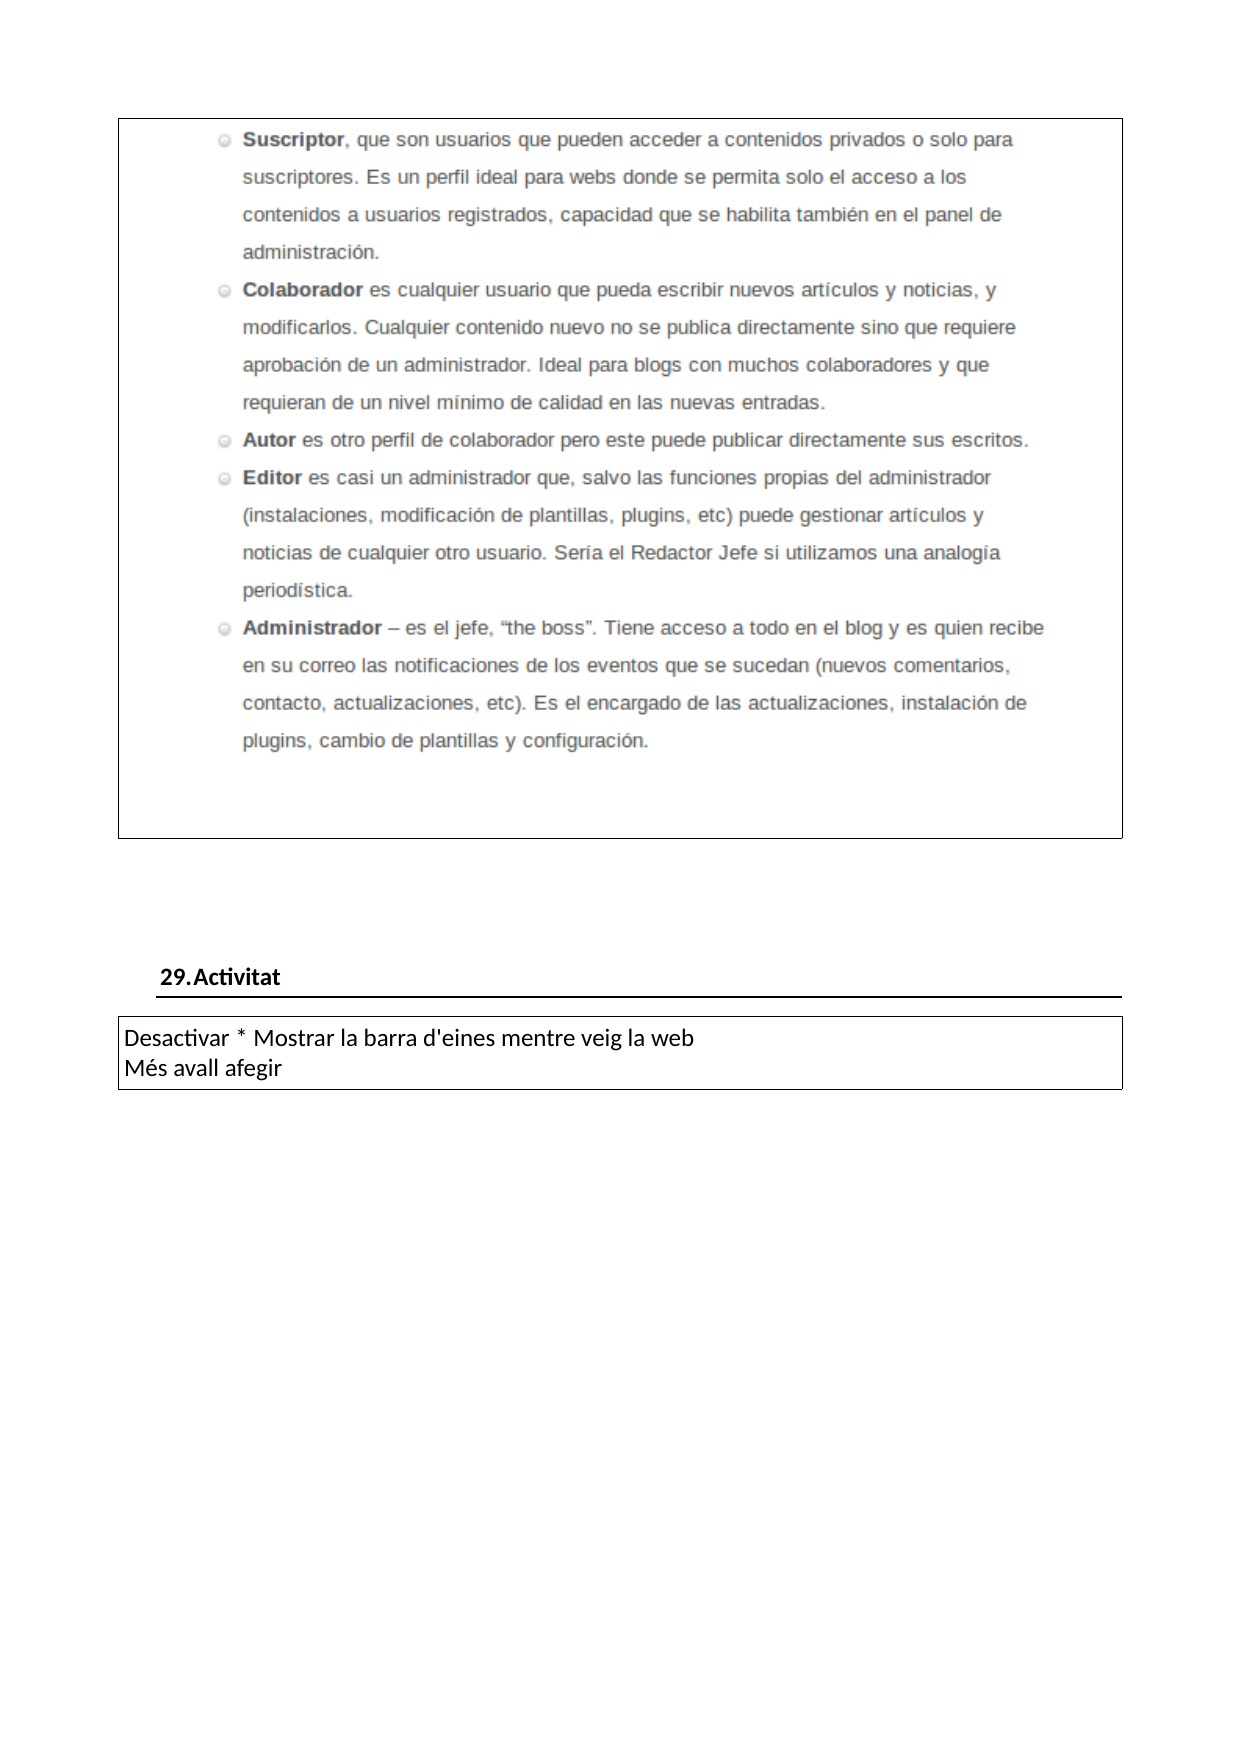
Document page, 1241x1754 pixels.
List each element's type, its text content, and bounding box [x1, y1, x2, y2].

table_header Desactivar * Mostrar la barra d'eines mentre veig la web Més avall afegir [119, 1017, 1122, 1088]
table_cell Rol Admin Rol Subs Rol Editor Rol Autor Rol Col. [119, 119, 1122, 838]
picture [185, 123, 1055, 771]
list Activitat [156, 957, 1122, 996]
